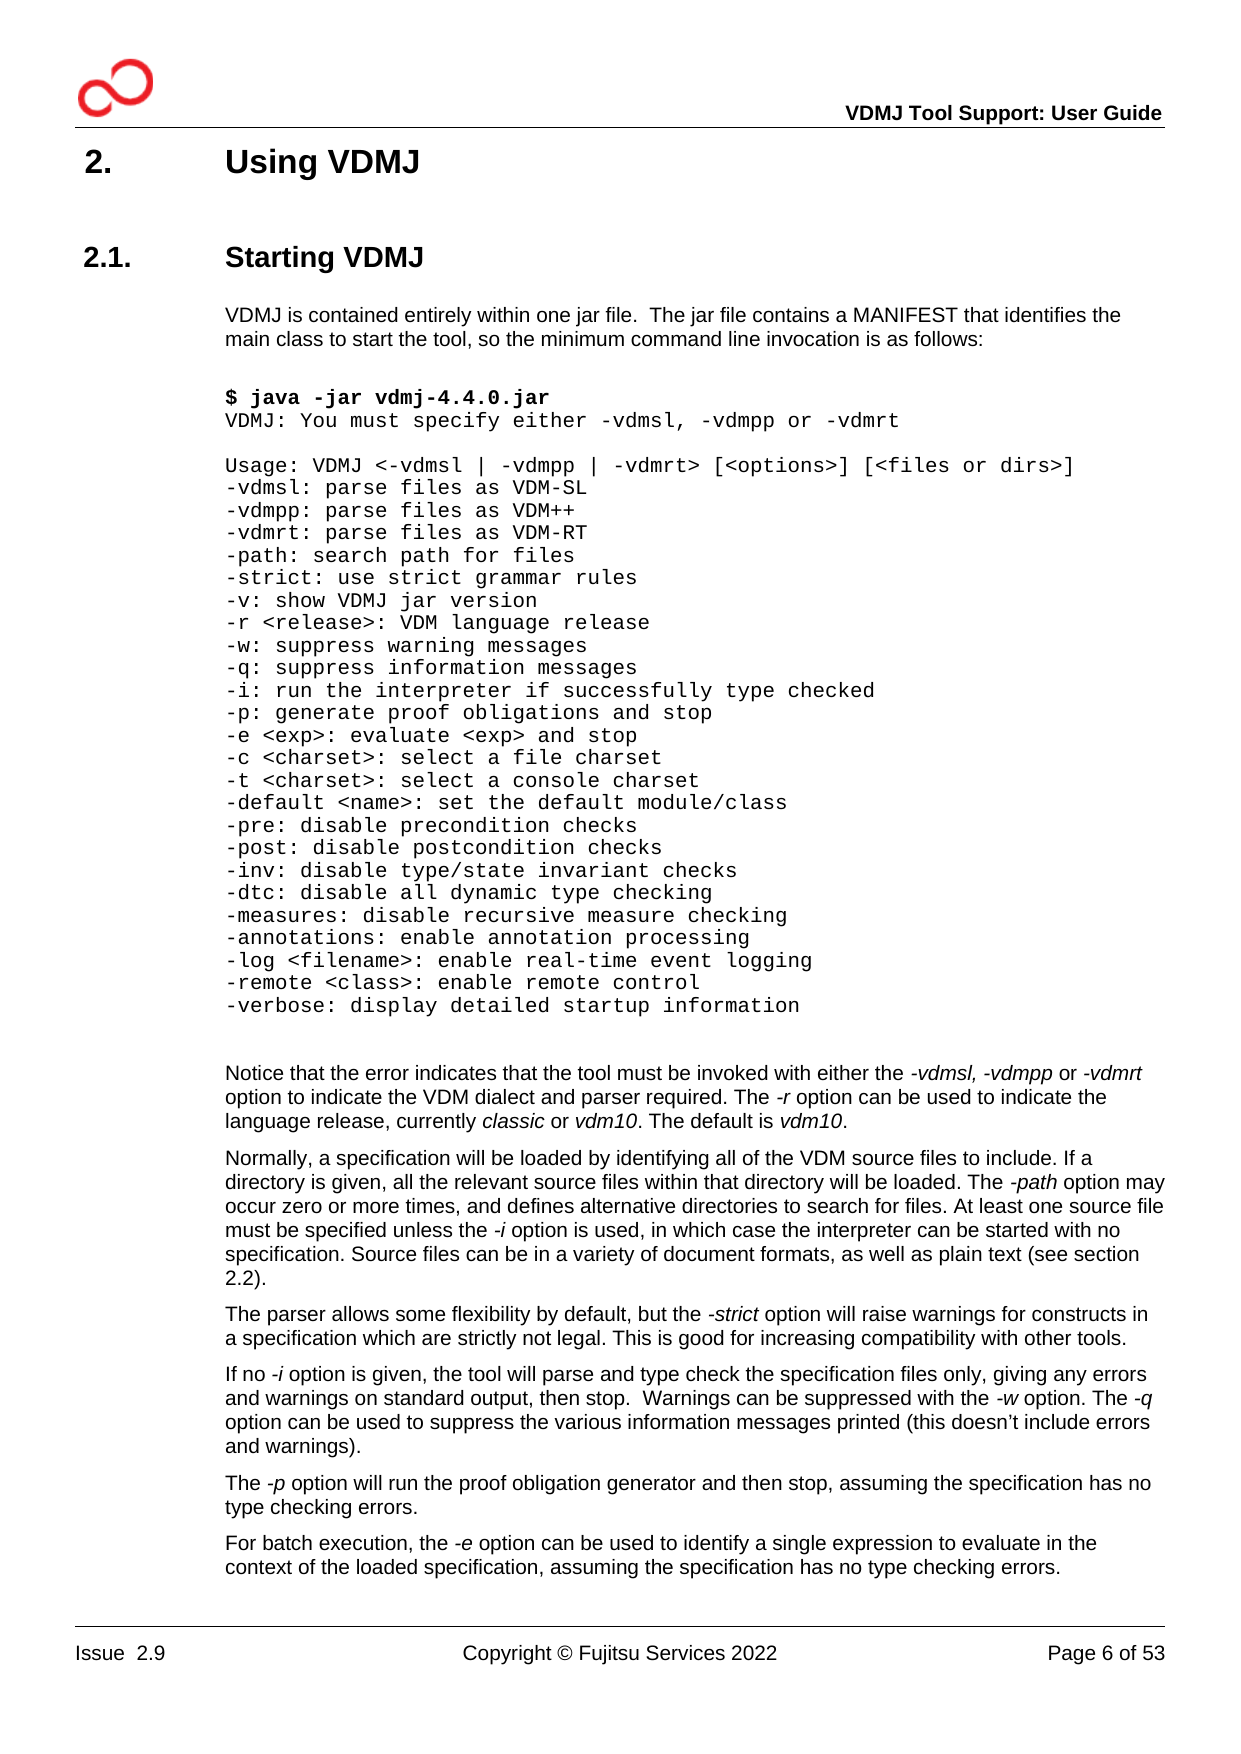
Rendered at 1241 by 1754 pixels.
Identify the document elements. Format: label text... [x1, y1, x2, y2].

text Usage: VDMJ <-vdmsl | -vdmpp | -vdmrt> [<options>] [<files or dirs>] [225, 454, 1165, 477]
text -post: disable postcondition checks [225, 837, 1165, 859]
text -vdmrt: parse files as VDM-RT [225, 522, 1165, 544]
subtitle Using VDMJ [75, 143, 1165, 181]
text Normally, a specification will be loaded by identifying all of the VDM source files to include. If a directory is given, all the relevant source files within that directory will be loaded. The -path option may occur zero or more times, and defines alternative directories to search for files. At least one source file must be specified unless the -i option is used, in which case the interpreter can be started with no specification. Source files can be in a variety of document formats, as well as plain text (see section 2.2). [225, 1146, 1165, 1290]
text -dtc: disable all dynamic type checking [225, 882, 1165, 904]
text The parser allows some flexibility by default, but the -strict option will raise warnings for constructs in a specification which are strictly not legal. This is good for increasing compatibility with other tools. [225, 1302, 1165, 1350]
text The -p option will run the proof obligation generator and then stop, assuming the specification has no type checking errors. [225, 1471, 1165, 1519]
picture [78, 52, 153, 127]
text -t <charset>: select a console charset [225, 769, 1165, 792]
text -e <exp>: evaluate <exp> and stop [225, 724, 1165, 747]
text -i: run the interpreter if successfully type checked [225, 679, 1165, 702]
text -vdmpp: parse files as VDM++ [225, 499, 1165, 522]
text -v: show VDMJ jar version [225, 589, 1165, 612]
text If no -i option is given, the tool will parse and type check the specification files only, giving any errors and warnings on standard output, then stop. Warnings can be suppressed with the -w option. The -q option can be used to suppress the various information messages printed (this doesn’t include errors and warnings). [225, 1363, 1165, 1458]
text -p: generate proof obligations and stop [225, 702, 1165, 724]
text -r <release>: VDM language release [225, 612, 1165, 634]
text -verbose: display detailed startup information [225, 994, 1165, 1017]
subtitle Starting VDMJ [75, 241, 1165, 274]
text Notice that the error indicates that the tool must be invoked with either the -vdmsl, -vdmpp or -vdmrt option to indicate the VDM dialect and parser required. The -r option can be used to indicate the language release, currently classic or vdm10. The default is vdm10. [225, 1062, 1165, 1133]
text -q: suppress information messages [225, 657, 1165, 679]
text -path: search path for files [225, 544, 1165, 567]
text For batch execution, the -e option can be used to identify a single expression to evaluate in the context of the loaded specification, assuming the specification has no type checking errors. [225, 1531, 1165, 1579]
text -w: suppress warning messages [225, 634, 1165, 657]
text -default <name>: set the default module/class [225, 792, 1165, 814]
text $ java -jar vdmj-4.4.0.jar [225, 387, 1165, 409]
text -c <charset>: select a file charset [225, 747, 1165, 769]
text -vdmsl: parse files as VDM-SL [225, 477, 1165, 499]
text VDMJ: You must specify either -vdmsl, -vdmpp or -vdmrt [225, 409, 1165, 432]
text VDMJ is contained entirely within one jar file. The jar file contains a MANIFEST that identifies the main class to start the tool, so the minimum command line invocation is as follows: [225, 304, 1165, 352]
text -remote <class>: enable remote control [225, 972, 1165, 994]
text -annotations: enable annotation processing [225, 927, 1165, 949]
text -pre: disable precondition checks [225, 814, 1165, 837]
text -inv: disable type/state invariant checks [225, 859, 1165, 882]
text -log <filename>: enable real-time event logging [225, 949, 1165, 972]
text -measures: disable recursive measure checking [225, 904, 1165, 927]
text -strict: use strict grammar rules [225, 567, 1165, 589]
